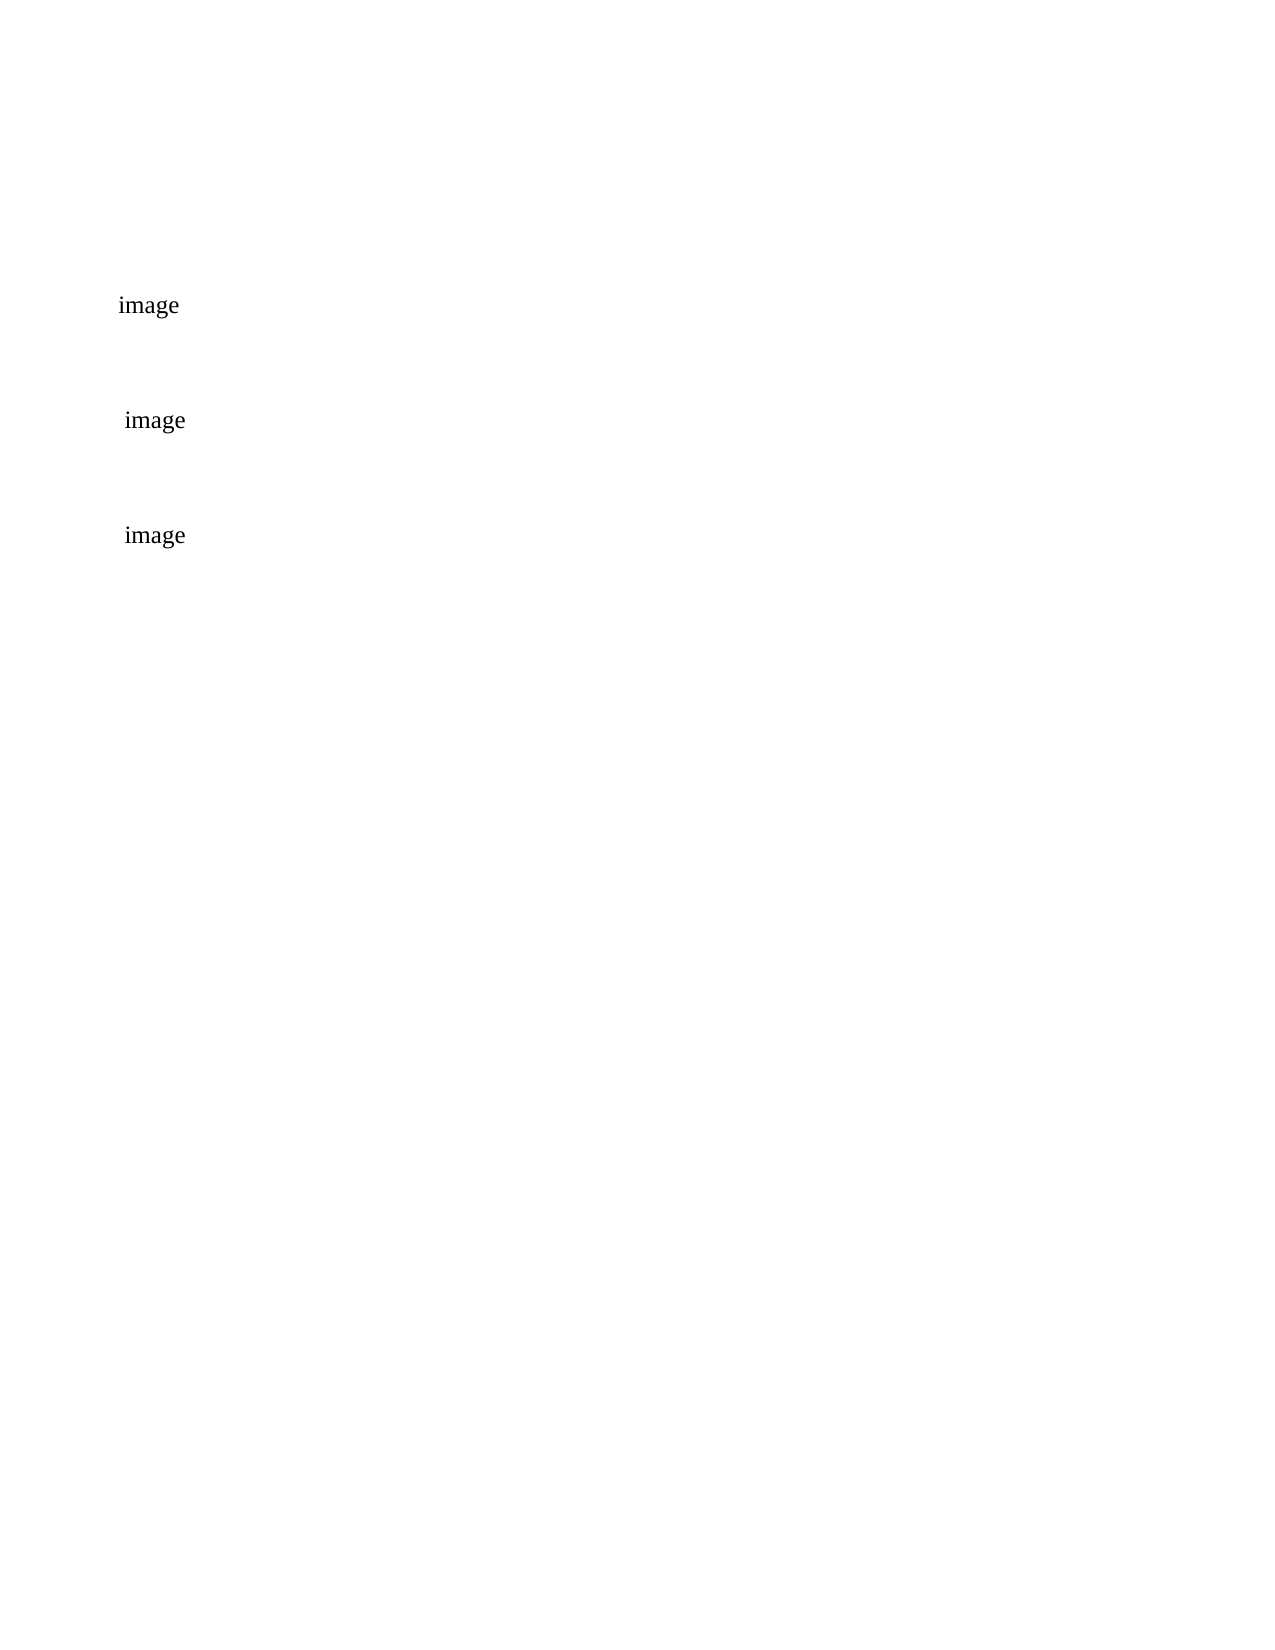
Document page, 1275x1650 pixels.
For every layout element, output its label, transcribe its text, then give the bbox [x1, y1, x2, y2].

text image [118, 291, 1157, 319]
text image [118, 406, 1157, 434]
text image [118, 521, 1157, 549]
